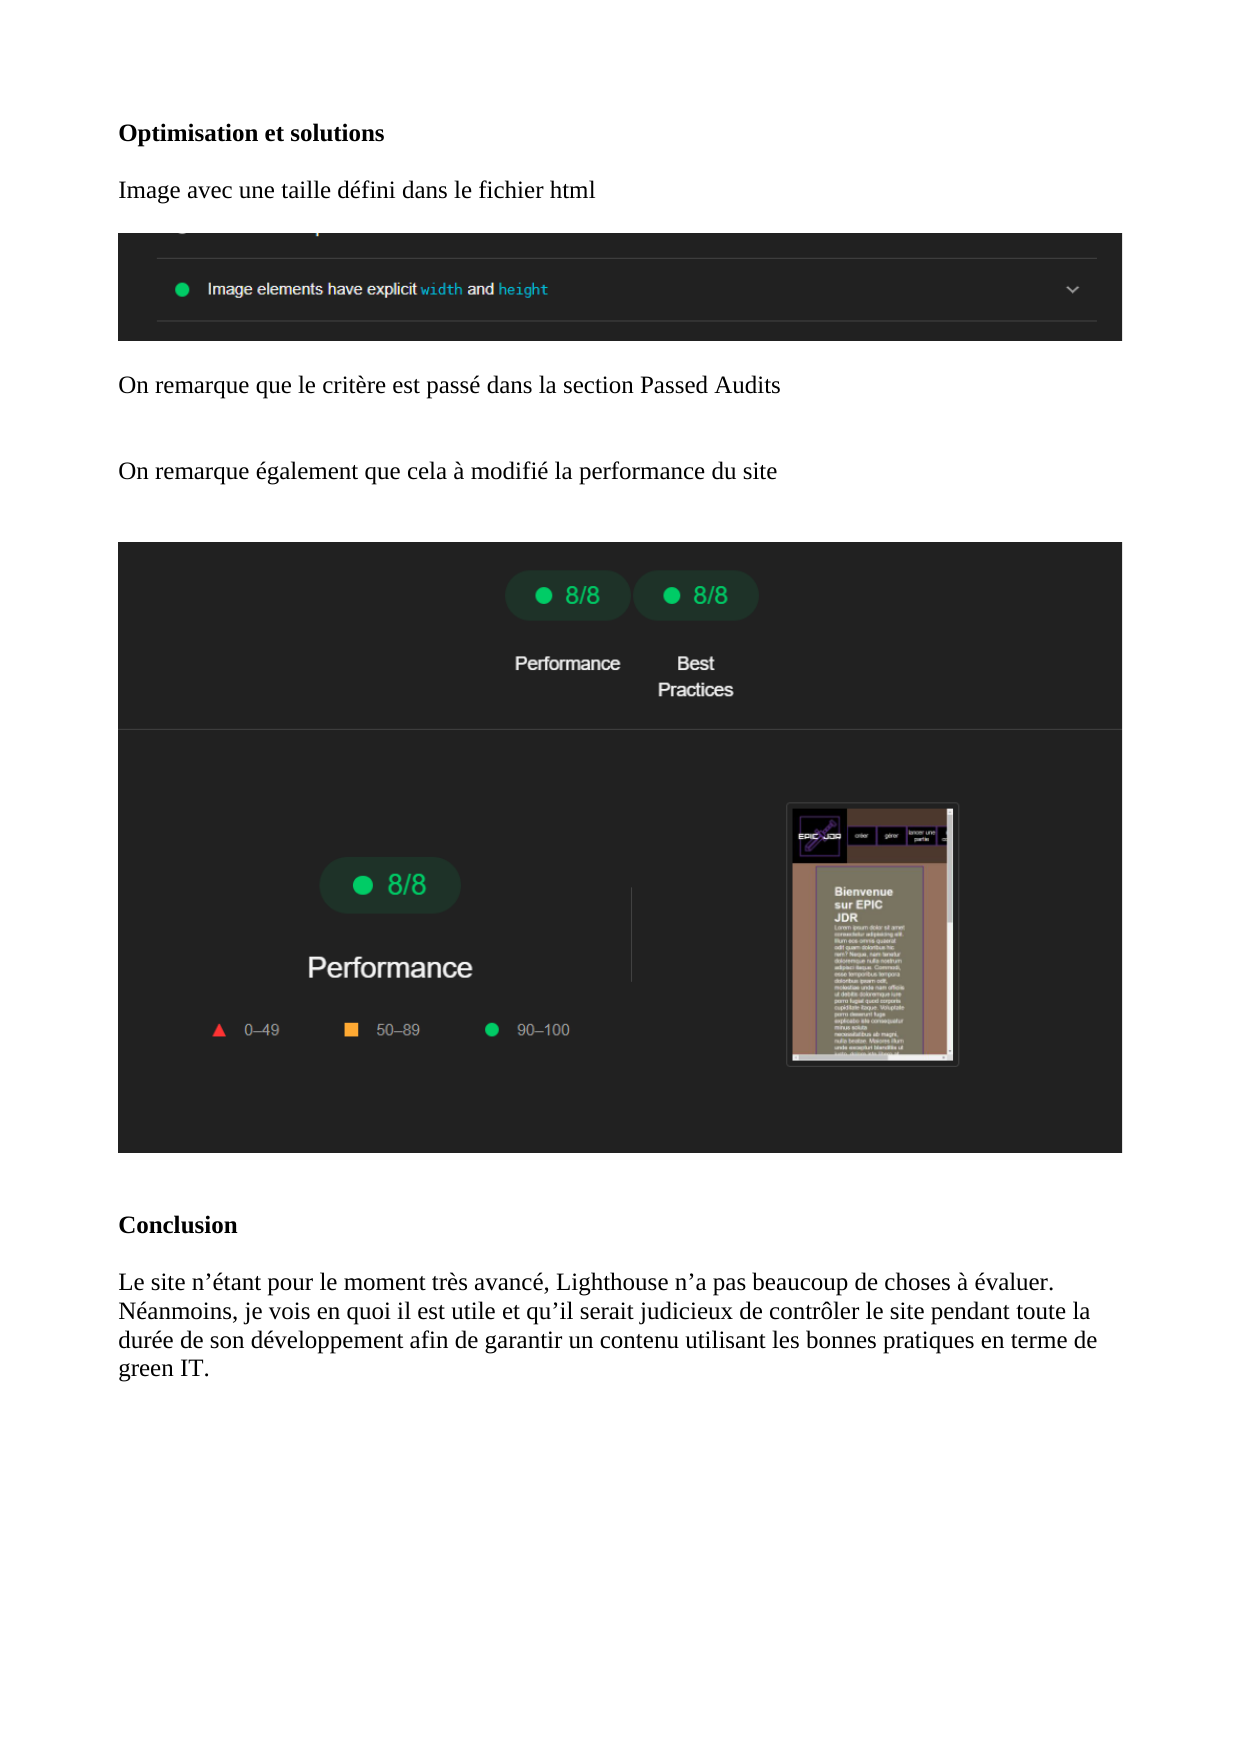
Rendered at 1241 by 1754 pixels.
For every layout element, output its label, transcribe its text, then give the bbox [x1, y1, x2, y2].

text Conclusion [118, 1210, 1122, 1238]
picture [118, 233, 1123, 341]
picture [118, 542, 1123, 1153]
text Néanmoins, je vois en quoi il est utile et qu’il serait judicieux de contrôler le site pendant toute la durée de son développement afin de garantir un contenu utilisant les bonnes pratiques en terme de green IT. [118, 1296, 1122, 1382]
text Optimisation et solutions [118, 118, 1122, 147]
text On remarque que le critère est passé dans la section Passed Audits [118, 370, 1122, 398]
text Le site n’étant pour le moment très avancé, Lighthouse n’a pas beaucoup de choses à évaluer. [118, 1267, 1122, 1296]
text Image avec une taille défini dans le fichier html [118, 176, 1122, 204]
text On remarque également que cela à modifié la performance du site [118, 456, 1122, 485]
